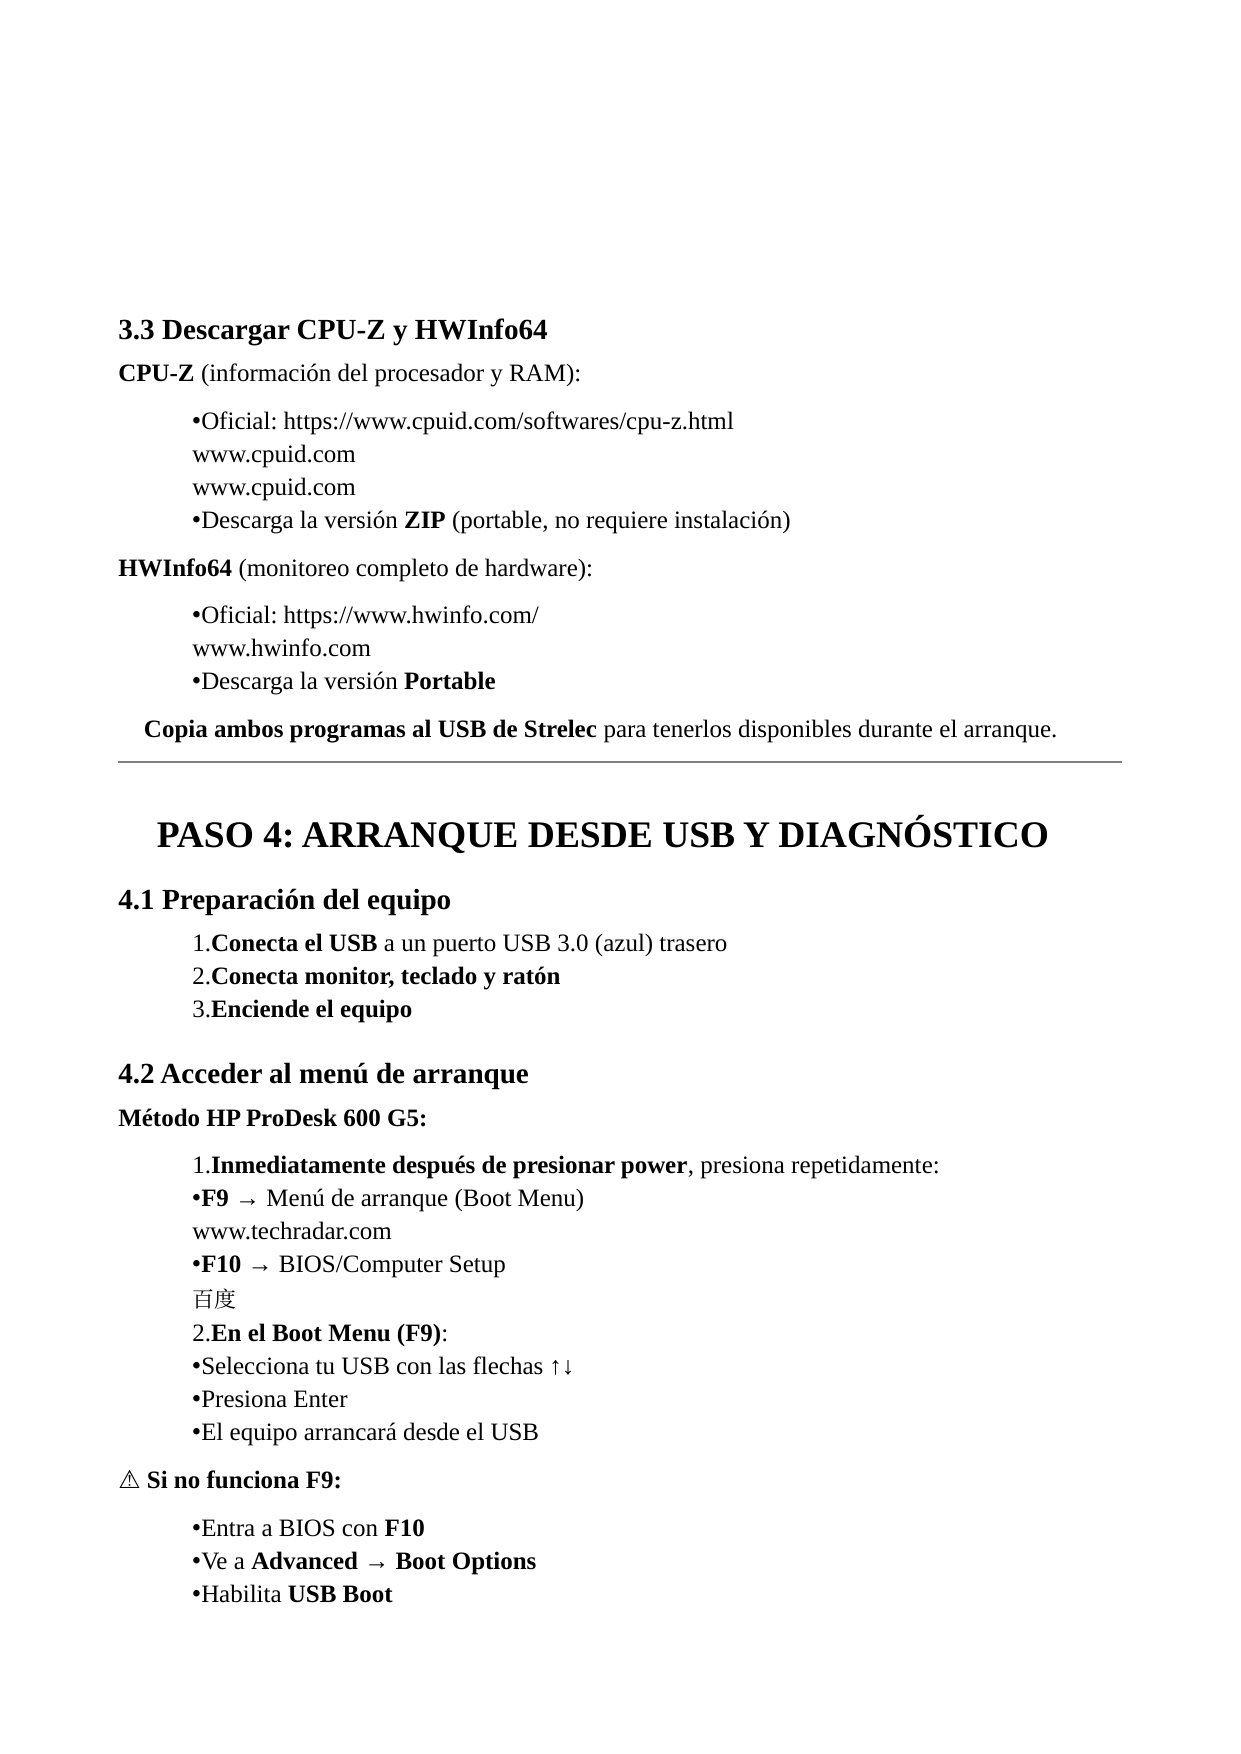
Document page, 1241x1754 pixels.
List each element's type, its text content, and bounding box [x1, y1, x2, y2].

list www.cpuid.com [118, 439, 1122, 468]
text ⚠️ Si no funciona F9: [118, 1465, 1122, 1494]
list Oficial: https://www.hwinfo.com/ [118, 600, 1122, 629]
list Selecciona tu USB con las flechas ↑↓ [118, 1351, 1122, 1380]
list Entra a BIOS con F10 [118, 1513, 1122, 1541]
list 百度 [118, 1282, 1122, 1314]
list www.techradar.com [118, 1216, 1122, 1245]
list Habilita USB Boot [118, 1579, 1122, 1607]
list F10 → BIOS/Computer Setup [118, 1249, 1122, 1278]
text HWInfo64 (monitoreo completo de hardware): [118, 553, 1122, 581]
list www.cpuid.com [118, 472, 1122, 501]
list Ve a Advanced → Boot Options [118, 1546, 1122, 1574]
text Método HP ProDesk 600 G5: [118, 1103, 1122, 1131]
list Inmediatamente después de presionar power, presiona repetidamente: [118, 1150, 1122, 1179]
list Oficial: https://www.cpuid.com/softwares/cpu-z.html [118, 406, 1122, 435]
list Haz clic en "EMPEZAR" [0, 118, 1156, 290]
subtitle 4.2 Acceder al menú de arranque [118, 1057, 1122, 1090]
list Presiona Enter [118, 1384, 1122, 1413]
list Conecta el USB a un puerto USB 3.0 (azul) trasero [118, 928, 1122, 957]
list Enciende el equipo [118, 994, 1122, 1023]
list www.hwinfo.com [118, 633, 1122, 662]
text 📁 Copia ambos programas al USB de Strelec para tenerlos disponibles durante el arranque. [118, 714, 1122, 743]
subtitle 4.1 Preparación del equipo [118, 882, 1122, 916]
list Descarga la versión ZIP (portable, no requiere instalación) [118, 505, 1122, 534]
list Conecta monitor, teclado y ratón [118, 961, 1122, 990]
subtitle 3.3 Descargar CPU-Z y HWInfo64 [118, 312, 1122, 346]
list F9 → Menú de arranque (Boot Menu) [118, 1183, 1122, 1212]
list En el Boot Menu (F9): [118, 1318, 1122, 1347]
list Descarga la versión Portable [118, 666, 1122, 695]
text CPU-Z (información del procesador y RAM): [118, 358, 1122, 387]
subtitle 🔌 PASO 4: ARRANQUE DESDE USB Y DIAGNÓSTICO [118, 812, 1122, 855]
list El equipo arrancará desde el USB [118, 1417, 1122, 1446]
